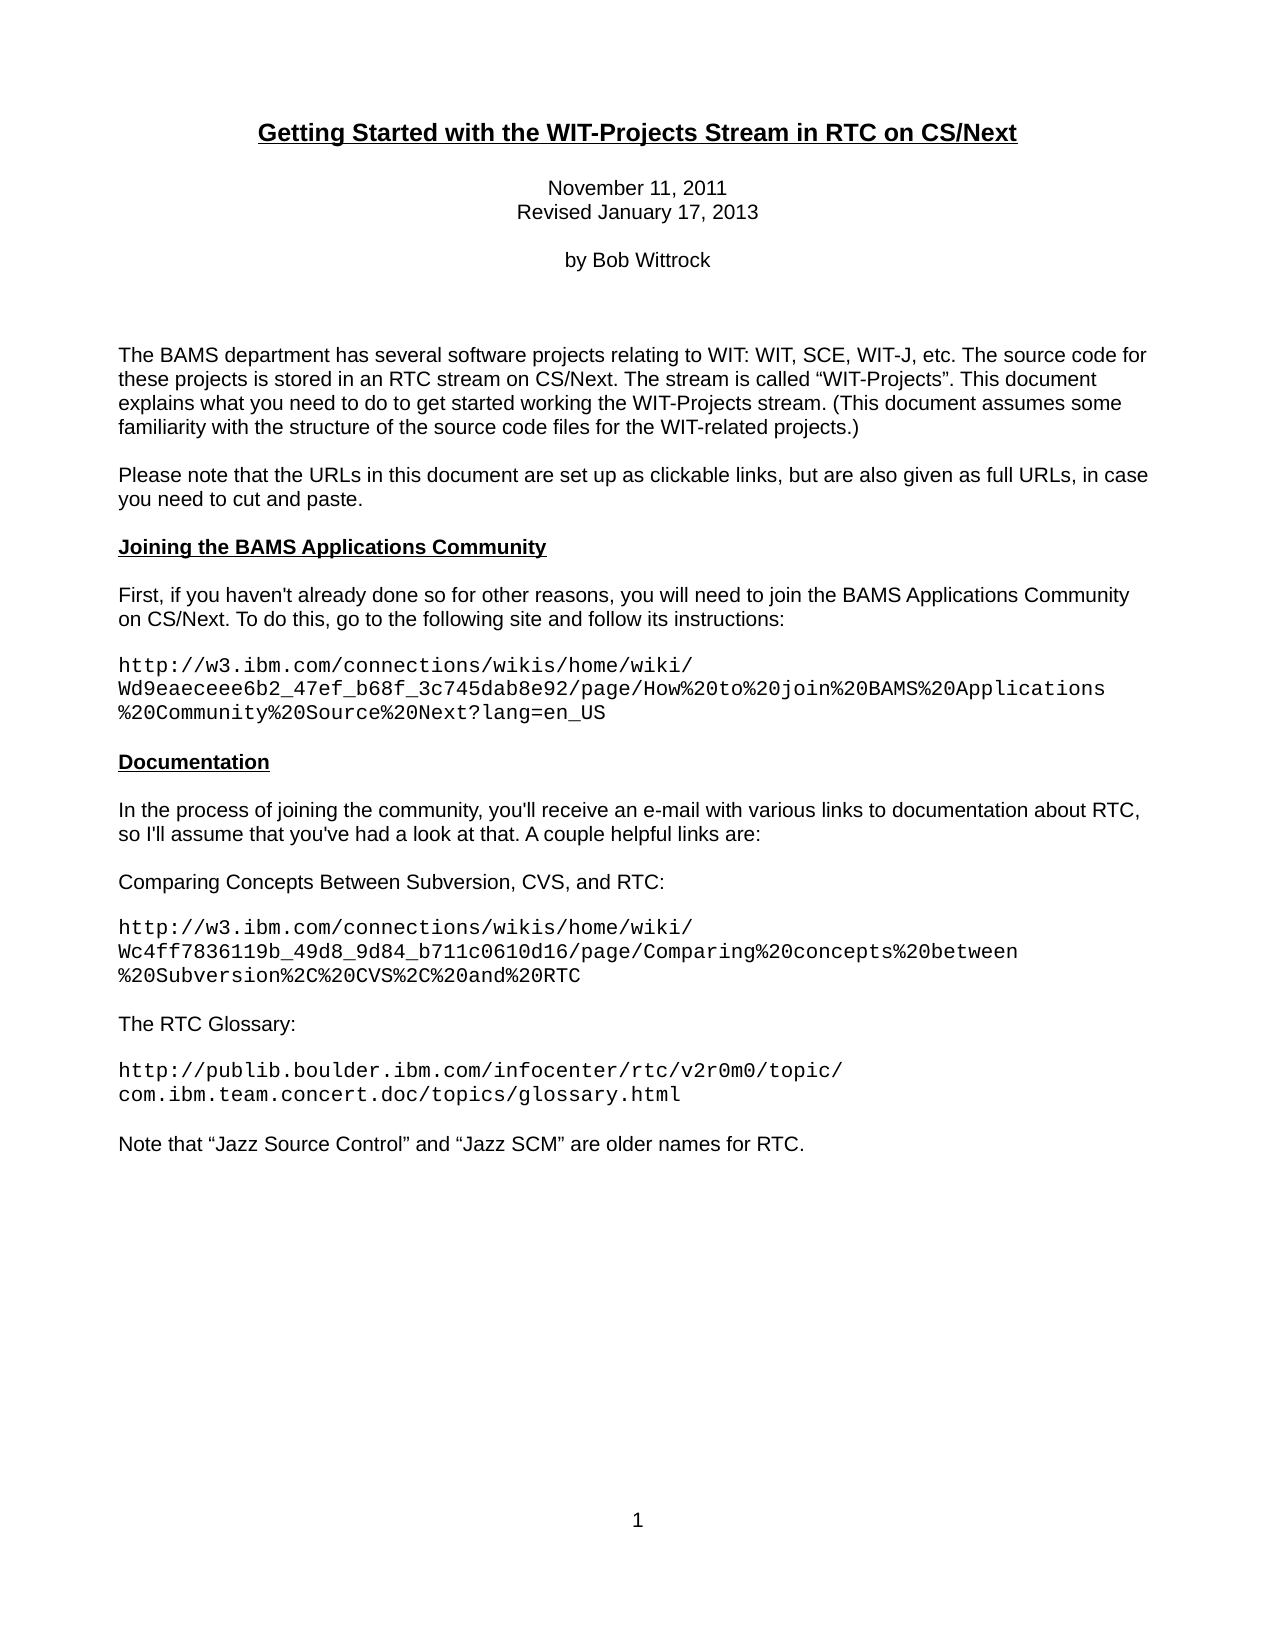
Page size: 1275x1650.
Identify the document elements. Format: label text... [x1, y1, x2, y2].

text Documentation [118, 750, 1157, 774]
text The RTC Glossary: [118, 1012, 1157, 1036]
text Please note that the URLs in this document are set up as clickable links, but are also given as full URLs, in case you need to cut and paste. [118, 463, 1157, 511]
text http://w3.ibm.com/connections/wikis/home/wiki/Wc4ff7836119b_49d8_9d84_b711c0610d16/page/Comparing%20concepts%20between%20Subversion%2C%20CVS%2C%20and%20RTC [118, 917, 1157, 988]
text Getting Started with the WIT-Projects Stream in RTC on CS/Next [118, 118, 1157, 147]
text Comparing Concepts Between Subversion, CVS, and RTC: [118, 869, 1157, 893]
text The BAMS department has several software projects relating to WIT: WIT, SCE, WIT-J, etc. The source code for these projects is stored in an RTC stream on CS/Next. The stream is called “WIT-Projects”. This document explains what you need to do to get started working the WIT-Projects stream. (This document assumes some familiarity with the structure of the source code files for the WIT-related projects.) [118, 343, 1157, 439]
text Note that “Jazz Source Control” and “Jazz SCM” are older names for RTC. [118, 1131, 1157, 1155]
text First, if you haven't already done so for other reasons, you will need to join the BAMS Applications Community on CS/Next. To do this, go to the following site and follow its instructions: [118, 583, 1157, 631]
text http://w3.ibm.com/connections/wikis/home/wiki/Wd9eaeceee6b2_47ef_b68f_3c745dab8e92/page/How%20to%20join%20BAMS%20Applications%20Community%20Source%20Next?lang=en_US [118, 655, 1157, 726]
text http://publib.boulder.ibm.com/infocenter/rtc/v2r0m0/topic/com.ibm.team.concert.doc/topics/glossary.html [118, 1060, 1157, 1107]
text In the process of joining the community, you'll receive an e-mail with various links to documentation about RTC, so I'll assume that you've had a look at that. A couple helpful links are: [118, 798, 1157, 846]
text November 11, 2011 [118, 176, 1157, 199]
text Revised January 17, 2013 [118, 199, 1157, 223]
text by Bob Wittrock [118, 247, 1157, 271]
text Joining the BAMS Applications Community [118, 535, 1157, 559]
